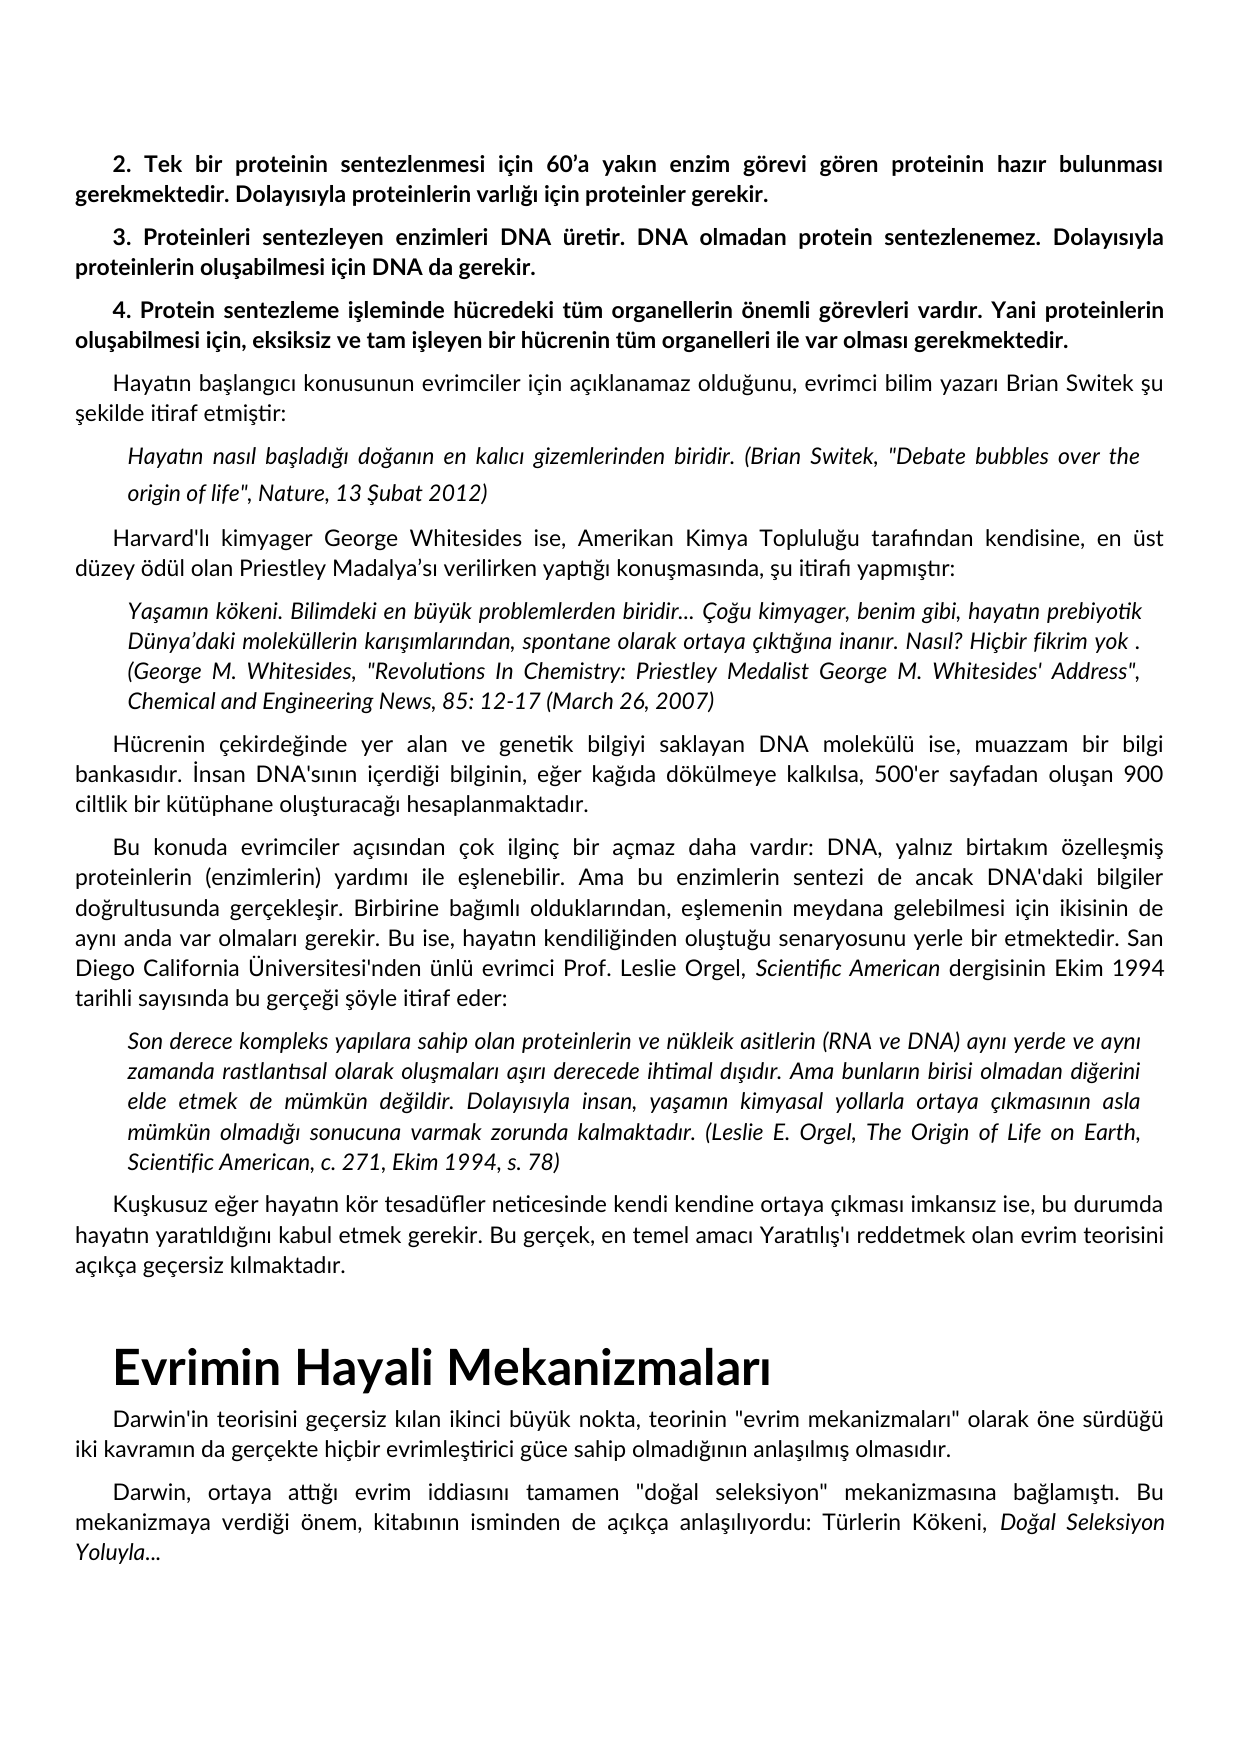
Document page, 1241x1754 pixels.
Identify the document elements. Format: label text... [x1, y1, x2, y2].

text Kuşkusuz eğer hayatın kör tesadüfler neticesinde kendi kendine ortaya çıkması imkansız ise, bu durumda hayatın yaratıldığını kabul etmek gerekir. Bu gerçek, en temel amacı Yaratılış'ı reddetmek olan evrim teorisini açıkça geçersiz kılmaktadır. [75, 1190, 1165, 1278]
text Harvard'lı kimyager George Whitesides ise, Amerikan Kimya Topluluğu tarafından kendisine, en üst düzey ödül olan Priestley Madalya’sı verilirken yaptığı konuşmasında, şu itirafı yapmıştır: [75, 523, 1165, 581]
text 3. Proteinleri sentezleyen enzimleri DNA üretir. DNA olmadan protein sentezlenemez. Dolayısıyla proteinlerin oluşabilmesi için DNA da gerekir. [75, 223, 1165, 281]
text 2. Tek bir proteinin sentezlenmesi için 60’a yakın enzim görevi gören proteinin hazır bulunması gerekmektedir. Dolayısıyla proteinlerin varlığı için proteinler gerekir. [75, 150, 1165, 208]
text Darwin, ortaya attığı evrim iddiasını tamamen "doğal seleksiyon" mekanizmasına bağlamıştı. Bu mekanizmaya verdiği önem, kitabının isminden de açıkça anlaşılıyordu: Türlerin Kökeni, Doğal Seleksiyon Yoluyla... [75, 1477, 1165, 1565]
subtitle Evrimin Hayali Mekanizmaları [112, 1336, 1165, 1396]
text Son derece kompleks yapılara sahip olan proteinlerin ve nükleik asitlerin (RNA ve DNA) aynı yerde ve aynı zamanda rastlantısal olarak oluşmaları aşırı derecede ihtimal dışıdır. Ama bunların birisi olmadan diğerini elde etmek de mümkün değildir. Dolayısıyla insan, yaşamın kimyasal yollarla ortaya çıkmasının asla mümkün olmadığı sonucuna varmak zorunda kalmaktadır. (Leslie E. Orgel, The Origin of Life on Earth, Scientific American, c. 271, Ekim 1994, s. 78) [127, 1027, 1143, 1175]
text 4. Protein sentezleme işleminde hücredeki tüm organellerin önemli görevleri vardır. Yani proteinlerin oluşabilmesi için, eksiksiz ve tam işleyen bir hücrenin tüm organelleri ile var olması gerekmektedir. [75, 296, 1165, 353]
text Bu konuda evrimciler açısından çok ilginç bir açmaz daha vardır: DNA, yalnız birtakım özelleşmiş proteinlerin (enzimlerin) yardımı ile eşlenebilir. Ama bu enzimlerin sentezi de ancak DNA'daki bilgiler doğrultusunda gerçekleşir. Birbirine bağımlı olduklarından, eşlemenin meydana gelebilmesi için ikisinin de aynı anda var olmaları gerekir. Bu ise, hayatın kendiliğinden oluştuğu senaryosunu yerle bir etmektedir. San Diego California Üniversitesi'nden ünlü evrimci Prof. Leslie Orgel, Scientific American dergisinin Ekim 1994 tarihli sayısında bu gerçeği şöyle itiraf eder: [75, 833, 1165, 1011]
text Hücrenin çekirdeğinde yer alan ve genetik bilgiyi saklayan DNA molekülü ise, muazzam bir bilgi bankasıdır. İnsan DNA'sının içerdiği bilginin, eğer kağıda dökülmeye kalkılsa, 500'er sayfadan oluşan 900 ciltlik bir kütüphane oluşturacağı hesaplanmaktadır. [75, 730, 1165, 818]
text Hayatın başlangıcı konusunun evrimciler için açıklanamaz olduğunu, evrimci bilim yazarı Brian Switek şu şekilde itiraf etmiştir: [75, 369, 1165, 426]
text Darwin'in teorisini geçersiz kılan ikinci büyük nokta, teorinin "evrim mekanizmaları" olarak öne sürdüğü iki kavramın da gerçekte hiçbir evrimleştirici güce sahip olmadığının anlaşılmış olmasıdır. [75, 1404, 1165, 1462]
text Yaşamın kökeni. Bilimdeki en büyük problemlerden biridir... Çoğu kimyager, benim gibi, hayatın prebiyotik Dünya’daki moleküllerin karışımlarından, spontane olarak ortaya çıktığına inanır. Nasıl? Hiçbir fikrim yok . (George M. Whitesides, "Revolutions In Chemistry: Priestley Medalist George M. Whitesides' Address", Chemical and Engineering News, 85: 12-17 (March 26, 2007) [127, 596, 1143, 714]
text Hayatın nasıl başladığı doğanın en kalıcı gizemlerinden biridir. (Brian Switek, "Debate bubbles over the origin of life", Nature, 13 Şubat 2012) [127, 442, 1143, 508]
